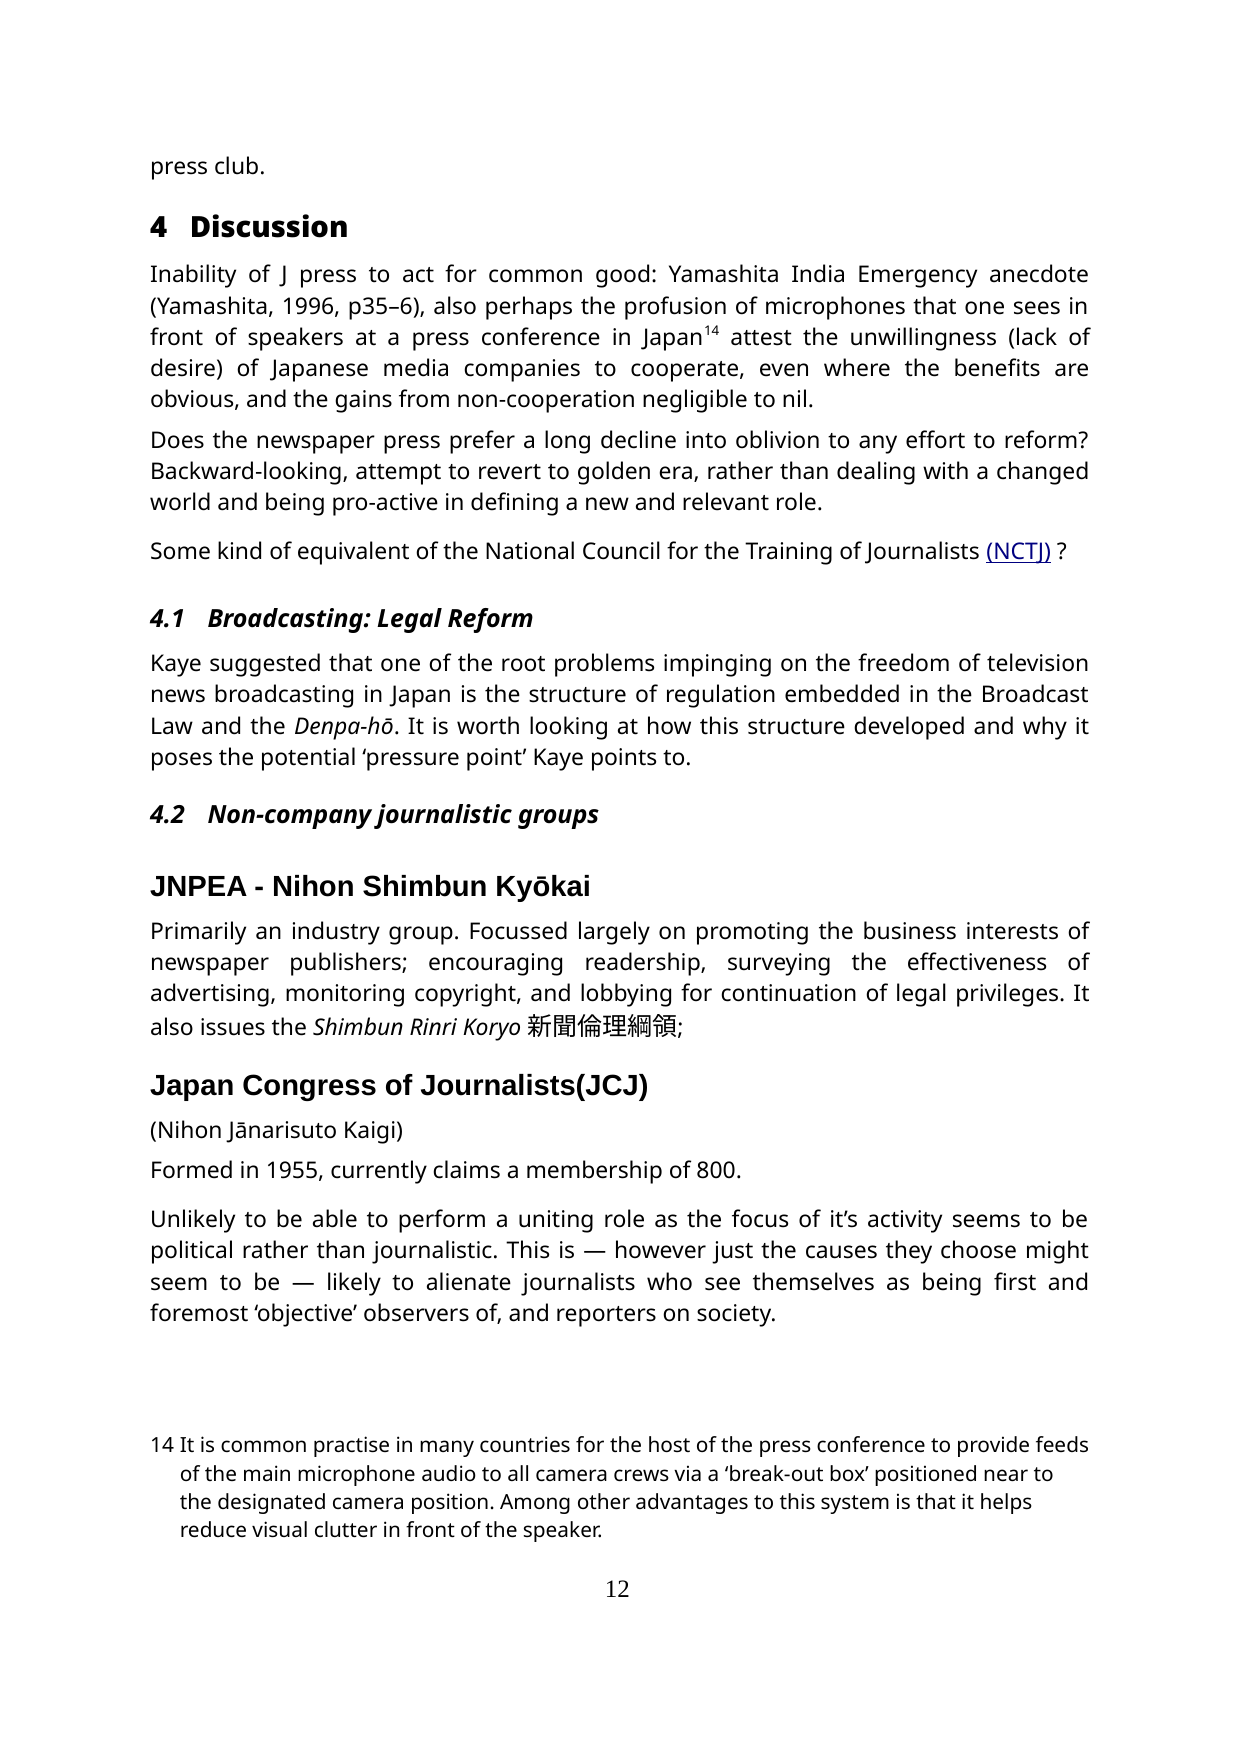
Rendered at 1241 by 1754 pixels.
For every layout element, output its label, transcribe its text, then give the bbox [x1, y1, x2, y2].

text Does the newspaper press prefer a long decline into oblivion to any effort to reform? Backward-looking, attempt to revert to golden era, rather than dealing with a changed world and being pro-active in defining a new and relevant role. [150, 424, 1090, 517]
subtitle Discussion [150, 206, 1090, 246]
subtitle Japan Congress of Journalists(JCJ) [150, 1067, 1090, 1101]
subtitle Broadcasting: Legal Reform [150, 601, 1090, 634]
text press club. [150, 150, 1090, 181]
text It is common practise in many countries for the host of the press conference to provide feeds of the main microphone audio to all camera crews via a ‘break-out box’ positioned near to the designated camera position. Among other advantages to this system is that it helps reduce visual clutter in front of the speaker. [150, 1430, 1090, 1544]
text Inability of J press to act for common good: Yamashita India Emergency anecdote (Yamashita, 1996, p35–6), also perhaps the profusion of microphones that one sees in front of speakers at a press conference in Japan attest the unwillingness (lack of desire) of Japanese media companies to cooperate, even where the benefits are obvious, and the gains from non-cooperation negligible to nil. [150, 258, 1090, 415]
text Kaye suggested that one of the root problems impinging on the freedom of television news broadcasting in Japan is the structure of regulation embedded in the Broadcast Law and the Denpa-hō. It is worth looking at how this structure developed and why it poses the potential ‘pressure point’ Kaye points to. [150, 647, 1090, 772]
text Primarily an industry group. Focussed largely on promoting the business interests of newspaper publishers; encouraging readership, surveying the effectiveness of advertising, monitoring copyright, and lobbying for continuation of legal privileges. It also issues the Shimbun Rinri Koryo 新聞倫理綱領; [150, 915, 1090, 1042]
subtitle Non-company journalistic groups [150, 797, 1090, 831]
text Formed in 1955, currently claims a membership of 800. [150, 1154, 1090, 1185]
text Unlikely to be able to perform a uniting role as the focus of it’s activity seems to be political rather than journalistic. This is — however just the causes they choose might seem to be — likely to alienate journalists who see themselves as being first and foremost ‘objective’ observers of, and reporters on society. [150, 1203, 1090, 1328]
text Some kind of equivalent of the National Council for the Training of Journalists (NCTJ) ? [150, 535, 1090, 567]
text (Nihon Jānarisuto Kaigi) [150, 1113, 1090, 1145]
subtitle JNPEA - Nihon Shimbun Kyōkai [150, 869, 1090, 902]
